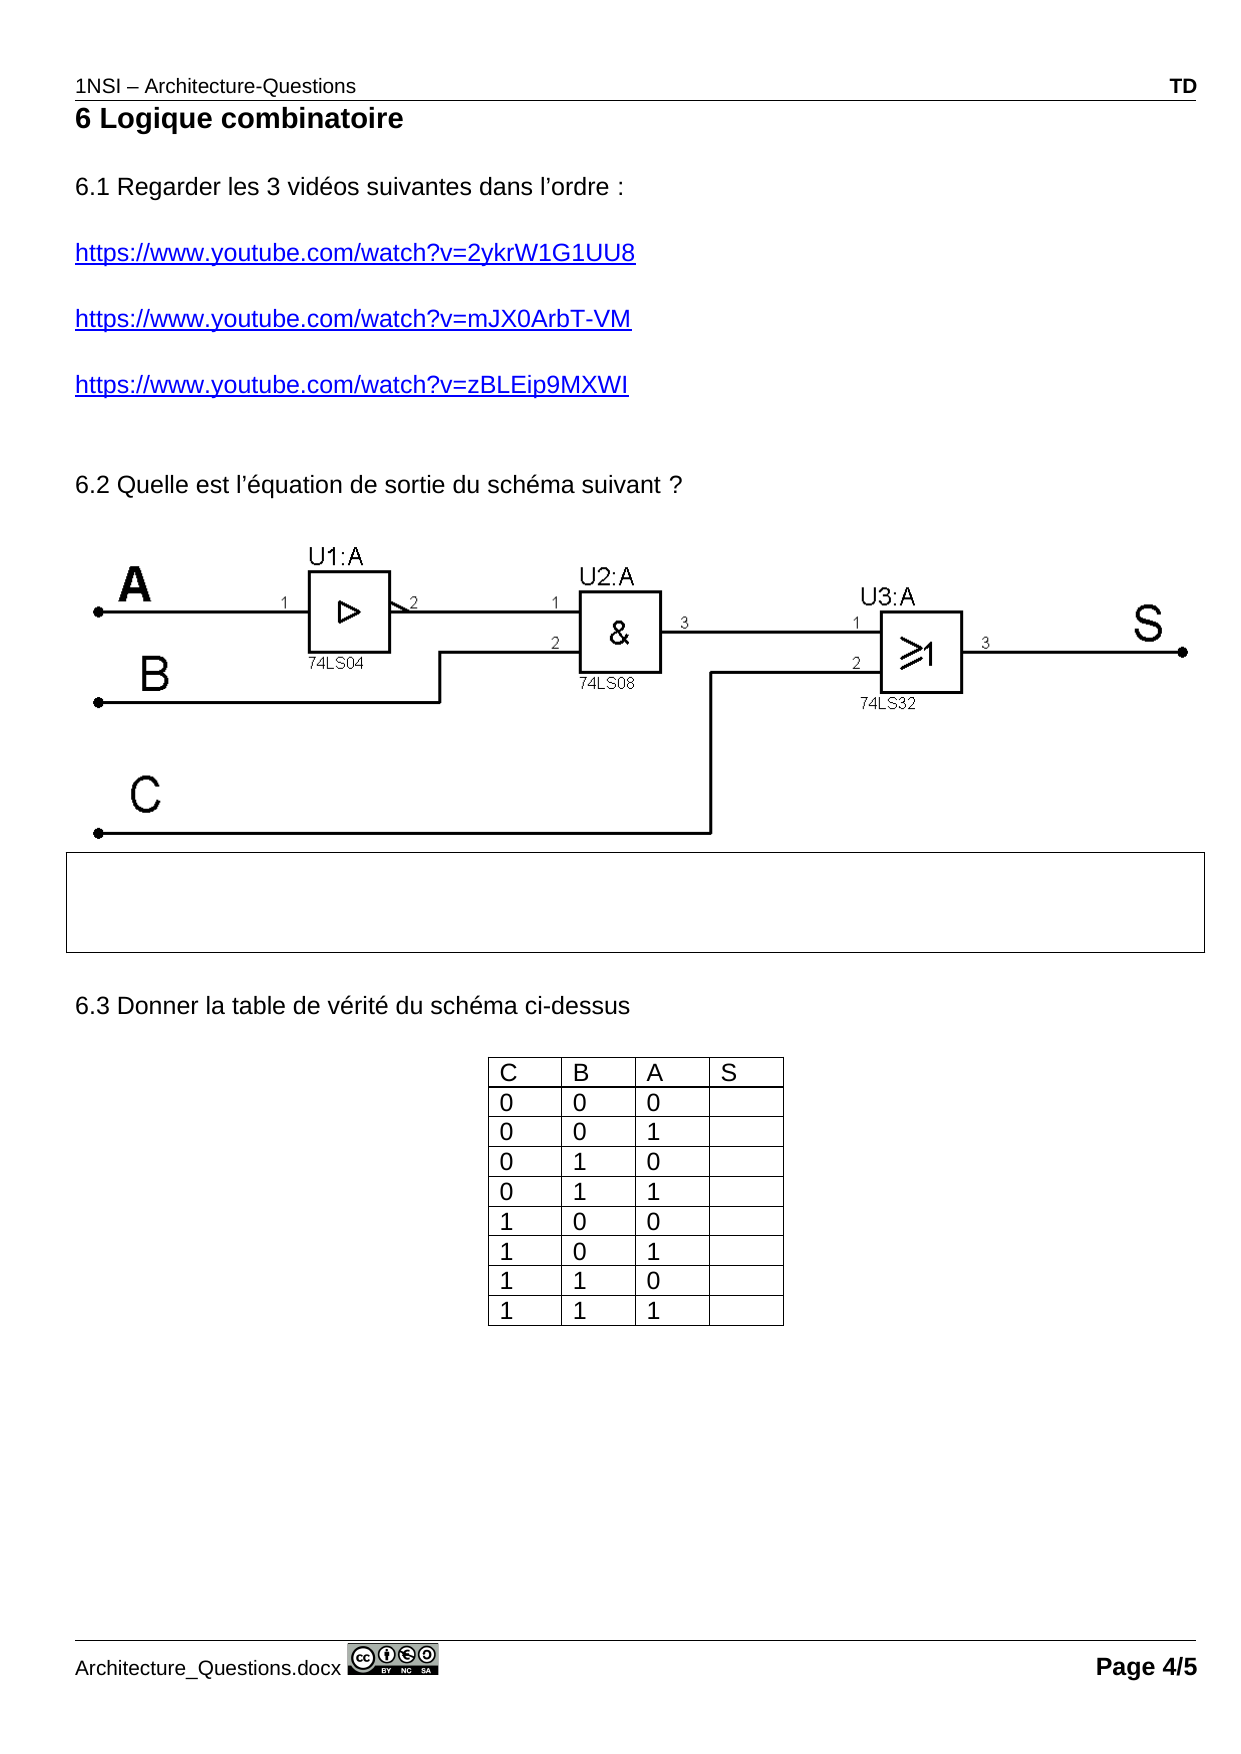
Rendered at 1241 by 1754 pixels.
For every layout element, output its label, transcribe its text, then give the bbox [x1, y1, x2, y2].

text 6.3 Donner la table de vérité du schéma ci-dessus [75, 991, 1196, 1019]
table_cell [710, 1236, 783, 1265]
table_cell 1 [562, 1266, 635, 1295]
table_cell 0 [562, 1236, 635, 1265]
table_cell [710, 1207, 783, 1235]
table_cell 0 [636, 1088, 709, 1116]
table_cell 1 [636, 1236, 709, 1265]
table_cell 1 [489, 1207, 561, 1235]
table_cell 0 [489, 1117, 561, 1146]
table_header A [636, 1058, 709, 1086]
table_cell 0 [562, 1088, 635, 1116]
table_cell 0 [562, 1207, 635, 1235]
table_cell 1 [636, 1177, 709, 1206]
text https://www.youtube.com/watch?v=2ykrW1G1UU8 [75, 238, 1196, 267]
table_cell 1 [562, 1147, 635, 1176]
table_cell 1 [562, 1177, 635, 1206]
table_cell 1 [636, 1296, 709, 1325]
text https://www.youtube.com/watch?v=zBLEip9MXWI [75, 371, 1196, 399]
table_cell 1 [489, 1266, 561, 1295]
table_cell [710, 1177, 783, 1206]
table_cell 1 [489, 1236, 561, 1265]
picture [75, 535, 1196, 849]
table_cell 0 [489, 1088, 561, 1116]
table_cell [710, 1147, 783, 1176]
table_cell 1 [562, 1296, 635, 1325]
table_header S [710, 1058, 783, 1086]
table_header C [489, 1058, 561, 1086]
table_cell 0 [636, 1147, 709, 1176]
picture [347, 1643, 439, 1675]
table_cell [710, 1088, 783, 1116]
table_cell 0 [489, 1147, 561, 1176]
table_cell [710, 1266, 783, 1295]
table_cell 0 [562, 1117, 635, 1146]
table_cell 0 [489, 1177, 561, 1206]
text 6.1 Regarder les 3 vidéos suivantes dans l’ordre : [75, 172, 1196, 201]
table_cell 0 [636, 1266, 709, 1295]
text https://www.youtube.com/watch?v=mJX0ArbT-VM [75, 304, 1196, 333]
text 6.2 Quelle est l’équation de sortie du schéma suivant ? [75, 469, 1196, 498]
table_header B [562, 1058, 635, 1086]
table_cell [710, 1296, 783, 1325]
table_cell 1 [636, 1117, 709, 1146]
table_cell [710, 1117, 783, 1146]
table_cell 0 [636, 1207, 709, 1235]
table_cell 1 [489, 1296, 561, 1325]
text 6 Logique combinatoire [75, 101, 1196, 134]
